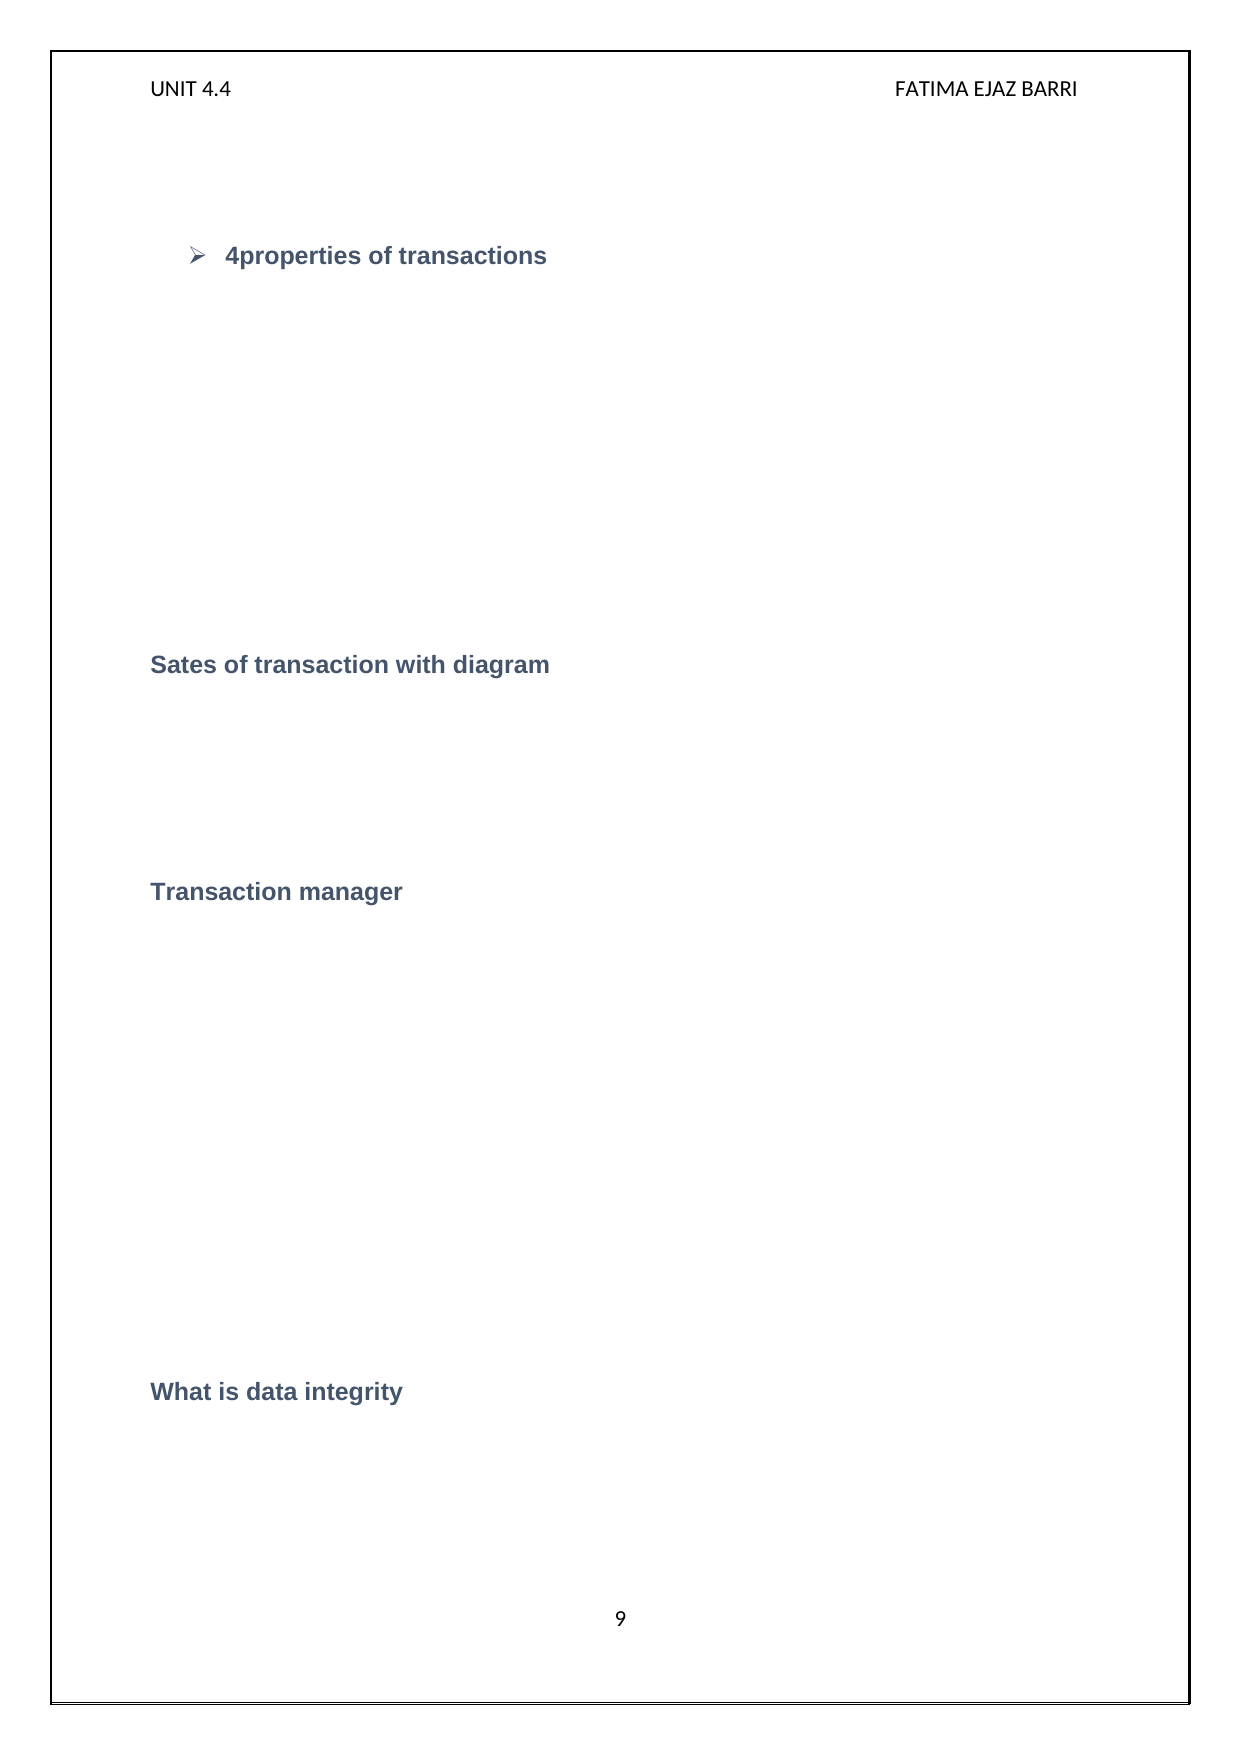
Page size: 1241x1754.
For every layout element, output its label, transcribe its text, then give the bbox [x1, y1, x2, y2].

text Sates of transaction with diagram [150, 650, 1090, 679]
list 4properties of transactions [188, 241, 1090, 270]
text What is data integrity [150, 1377, 1090, 1405]
text Transaction manager [150, 877, 1090, 906]
